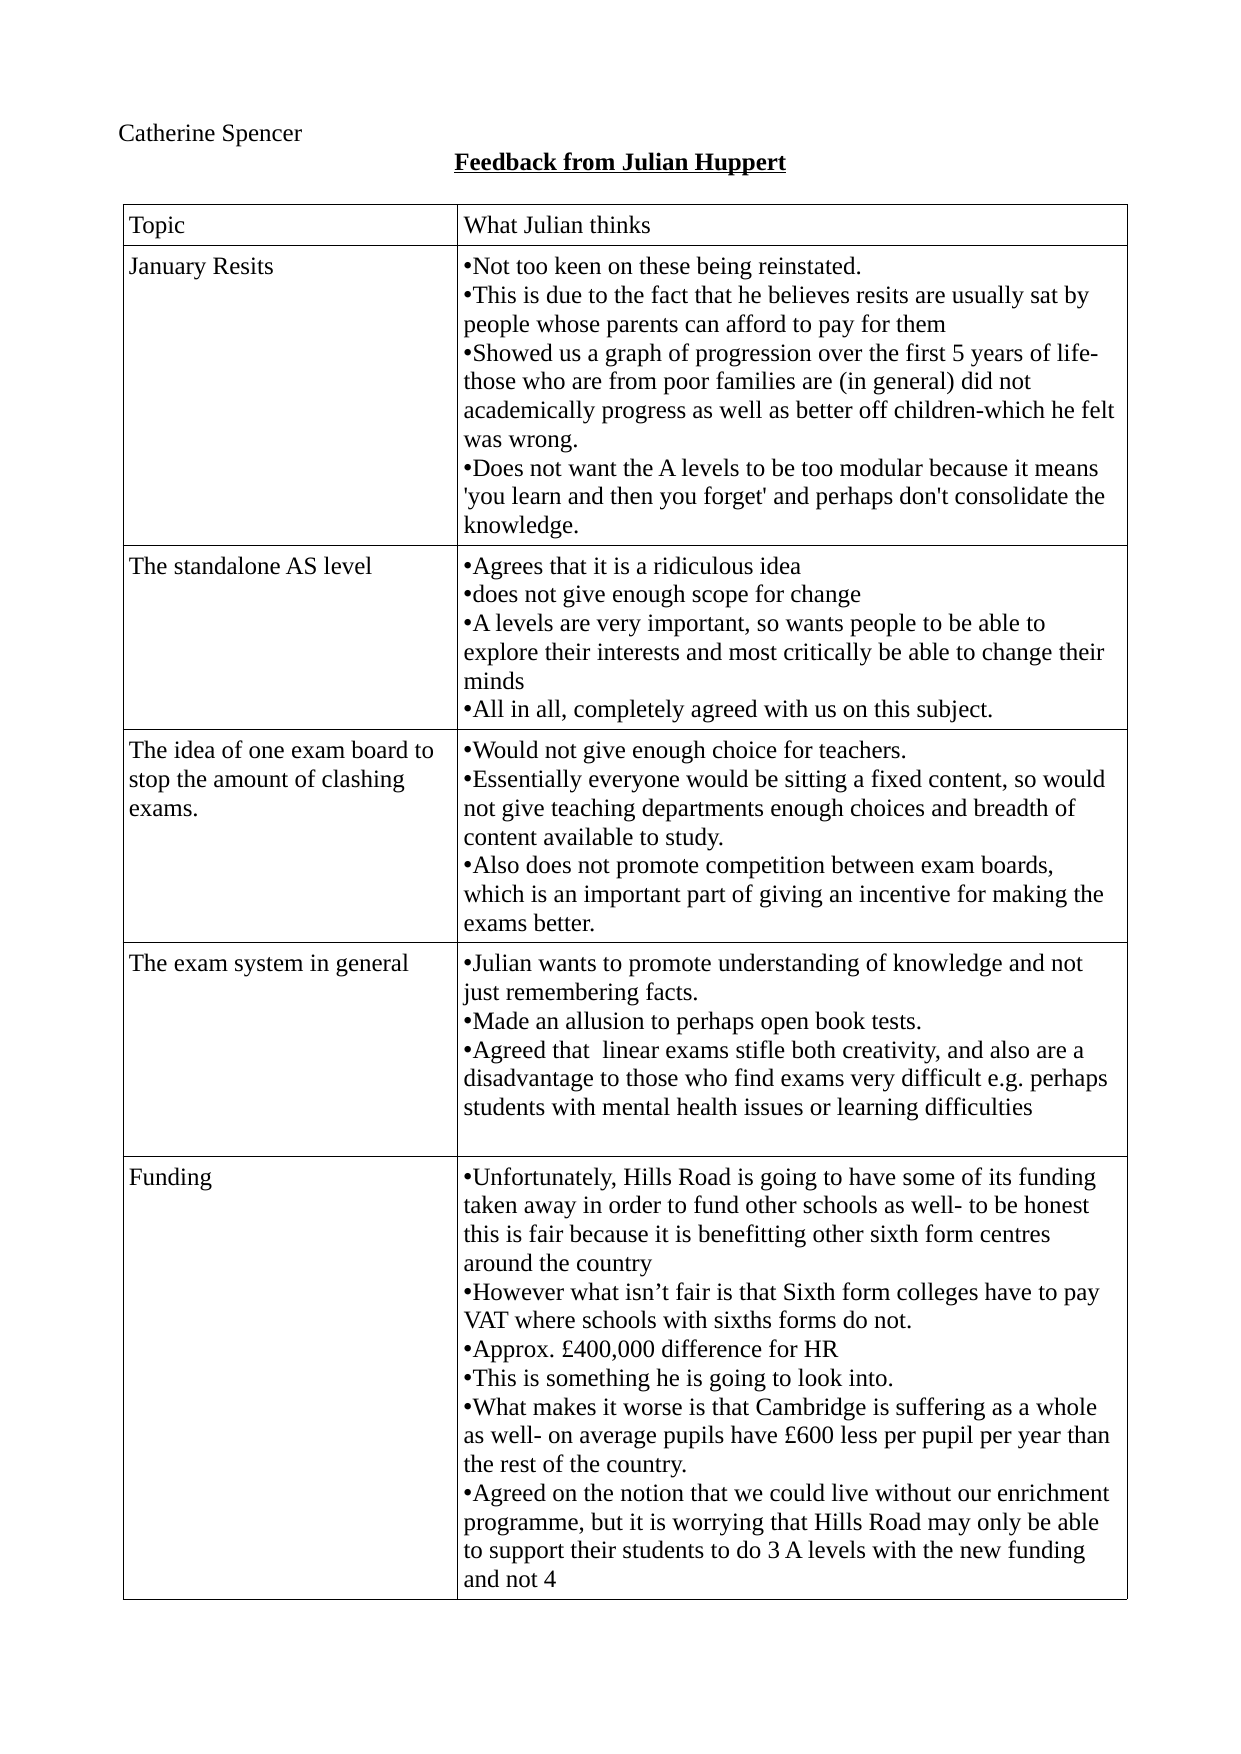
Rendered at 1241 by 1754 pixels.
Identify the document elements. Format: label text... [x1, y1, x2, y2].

table_cell Agrees that it is a ridiculous idea does not give enough scope for change A levels are very important, so wants people to be able to explore their interests and most critically be able to change their minds All in all, completely agreed with us on this subject. [458, 546, 1127, 729]
table_cell The idea of one exam board to stop the amount of clashing exams. [124, 730, 457, 942]
table_cell Funding [124, 1157, 457, 1599]
table_cell The standalone AS level [124, 546, 457, 729]
text Catherine Spencer [118, 118, 1122, 147]
text Feedback from Julian Huppert [118, 147, 1122, 176]
table_cell Would not give enough choice for teachers. Essentially everyone would be sitting a fixed content, so would not give teaching departments enough choices and breadth of content available to study. Also does not promote competition between exam boards, which is an important part of giving an incentive for making the exams better. [458, 730, 1127, 942]
table_header What Julian thinks [458, 205, 1127, 245]
table_cell January Resits [124, 246, 457, 544]
table_cell Not too keen on these being reinstated. This is due to the fact that he believes resits are usually sat by people whose parents can afford to pay for them Showed us a graph of progression over the first 5 years of life- those who are from poor families are (in general) did not academically progress as well as better off children-which he felt was wrong. Does not want the A levels to be too modular because it means 'you learn and then you forget' and perhaps don't consolidate the knowledge. [458, 246, 1127, 544]
table_cell Julian wants to promote understanding of knowledge and not just remembering facts. Made an allusion to perhaps open book tests. Agreed that linear exams stifle both creativity, and also are a disadvantage to those who find exams very difficult e.g. perhaps students with mental health issues or learning difficulties [458, 943, 1127, 1156]
table_header Topic [124, 205, 457, 245]
table_cell Unfortunately, Hills Road is going to have some of its funding taken away in order to fund other schools as well- to be honest this is fair because it is benefitting other sixth form centres around the country However what isn’t fair is that Sixth form colleges have to pay VAT where schools with sixths forms do not. Approx. £400,000 difference for HR This is something he is going to look into. What makes it worse is that Cambridge is suffering as a whole as well- on average pupils have £600 less per pupil per year than the rest of the country. Agreed on the notion that we could live without our enrichment programme, but it is worrying that Hills Road may only be able to support their students to do 3 A levels with the new funding and not 4 [458, 1157, 1127, 1599]
table_cell The exam system in general [124, 943, 457, 1156]
